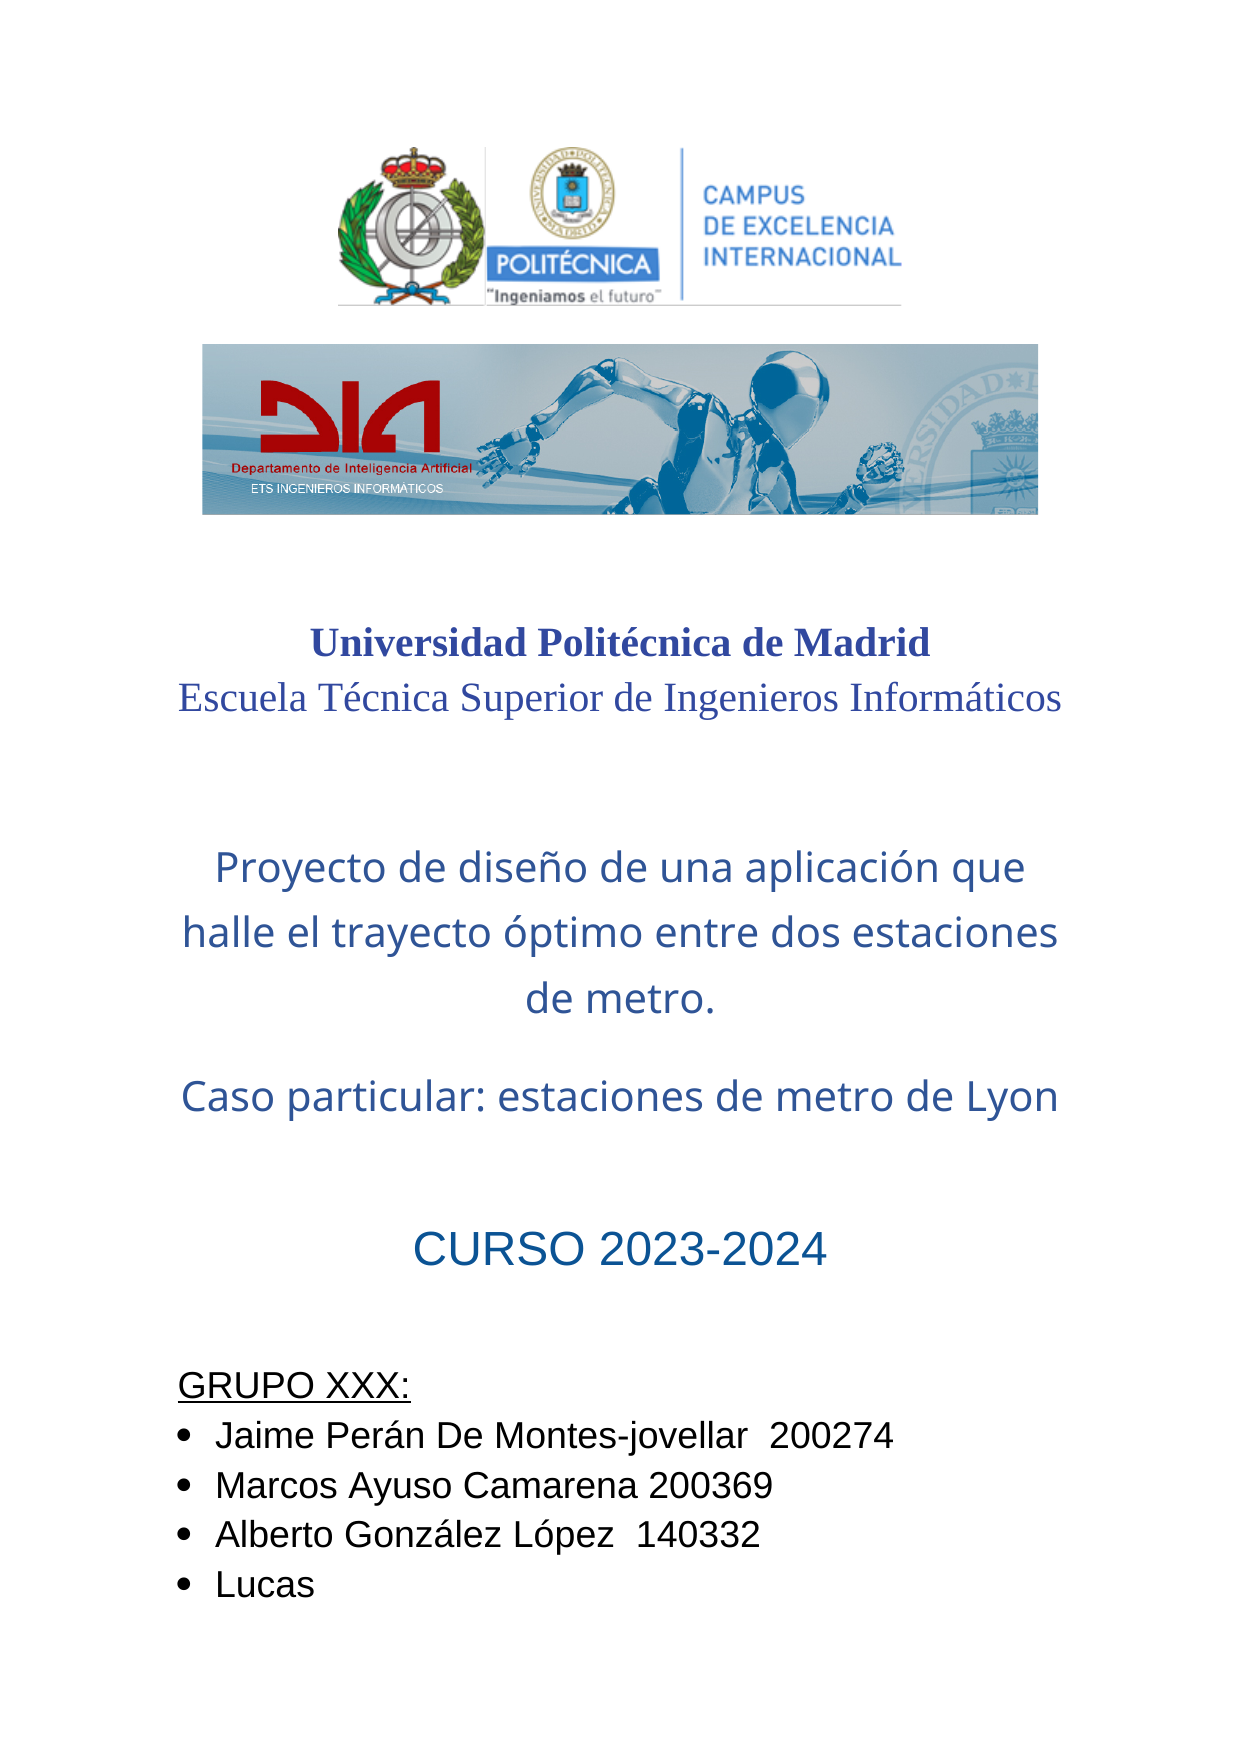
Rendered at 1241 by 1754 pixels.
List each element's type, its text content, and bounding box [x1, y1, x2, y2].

text Caso particular: estaciones de metro de Lyon [177, 1067, 1063, 1124]
text Proyecto de diseño de una aplicación que halle el trayecto óptimo entre dos estaciones de metro. [177, 838, 1063, 1025]
text Universidad Politécnica de Madrid [177, 618, 1063, 666]
list Marcos Ayuso Camarena 200369 [177, 1463, 1063, 1506]
text CURSO 2023-2024 [177, 1221, 1063, 1276]
text GRUPO XXX: [177, 1364, 1063, 1407]
list Alberto González López 140332 [177, 1513, 1063, 1556]
list Lucas [177, 1562, 1063, 1606]
list Jaime Perán De Montes-jovellar 200274 [177, 1413, 1063, 1457]
text Escuela Técnica Superior de Ingenieros Informáticos [177, 673, 1063, 721]
